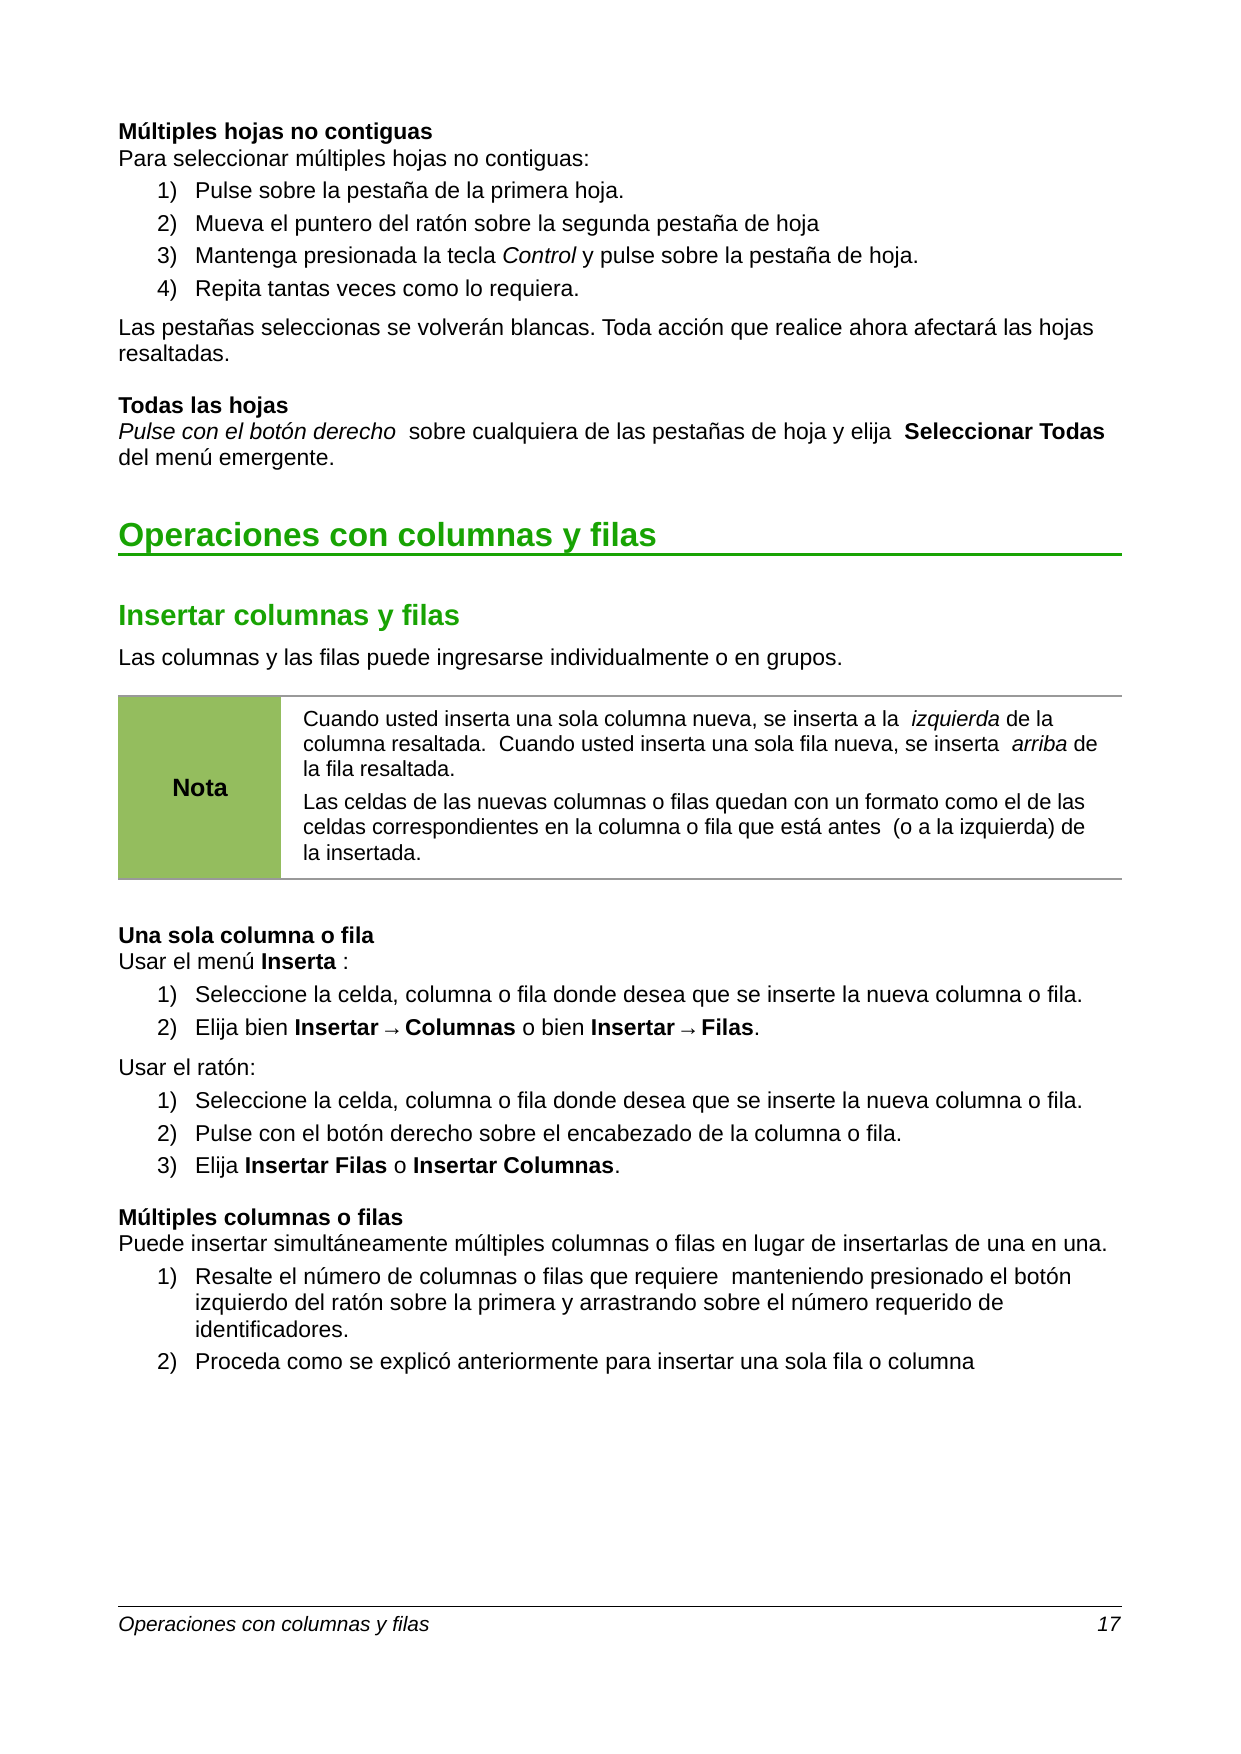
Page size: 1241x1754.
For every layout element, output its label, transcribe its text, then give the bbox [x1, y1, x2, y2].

list Para seleccionar múltiples hojas no contiguas: [118, 144, 1122, 171]
text Las columnas y las filas puede ingresarse individualmente o en grupos. [118, 643, 1122, 670]
list Proceda como se explicó anteriormente para insertar una sola fila o columna [177, 1348, 1122, 1374]
text Pulse con el botón derecho sobre cualquiera de las pestañas de hoja y elija Seleccionar Todas del menú emergente. [118, 418, 1122, 471]
text Las pestañas seleccionas se volverán blancas. Toda acción que realice ahora afectará las hojas resaltadas. [118, 314, 1122, 367]
text Todas las hojas [118, 392, 1122, 418]
subtitle Operaciones con columnas y filas [118, 515, 1122, 553]
list Mantenga presionada la tecla Control y pulse sobre la pestaña de hoja. [177, 242, 1122, 269]
list Pulse con el botón derecho sobre el encabezado de la columna o fila. [177, 1120, 1122, 1146]
table_header Cuando usted inserta una sola columna nueva, se inserta a la izquierda de la columna resaltada. Cuando usted inserta una sola fila nueva, se inserta arriba de la fila resaltada. Las celdas de las nuevas columnas o filas quedan con un formato como el de las celdas correspondientes en la columna o fila que está antes (o a la izquierda) de la insertada. [281, 697, 1122, 878]
list Seleccione la celda, columna o fila donde desea que se inserte la nueva columna o fila. [177, 1087, 1122, 1113]
text Múltiples hojas no contiguas [118, 118, 1122, 144]
list Mueva el puntero del ratón sobre la segunda pestaña de hoja [177, 210, 1122, 236]
text Una sola columna o fila [118, 922, 1122, 948]
list Repita tantas veces como lo requiera. [177, 275, 1122, 301]
list Elija bien Insertar → Columnas o bien Insertar → Filas. [177, 1013, 1122, 1042]
text Múltiples columnas o filas [118, 1204, 1122, 1230]
list Pulse sobre la pestaña de la primera hoja. [177, 177, 1122, 204]
list Usar el ratón: [118, 1054, 1122, 1081]
list Seleccione la celda, columna o fila donde desea que se inserte la nueva columna o fila. [177, 981, 1122, 1007]
table_header Nota [118, 697, 281, 878]
list Usar el menú Inserta : [118, 948, 1122, 974]
list Elija Insertar Filas o Insertar Columnas. [177, 1152, 1122, 1179]
list Resalte el número de columnas o filas que requiere manteniendo presionado el botón izquierdo del ratón sobre la primera y arrastrando sobre el número requerido de identificadores. [177, 1263, 1122, 1342]
list Puede insertar simultáneamente múltiples columnas o filas en lugar de insertarlas de una en una. [118, 1230, 1122, 1256]
subtitle Insertar columnas y filas [118, 597, 1122, 631]
